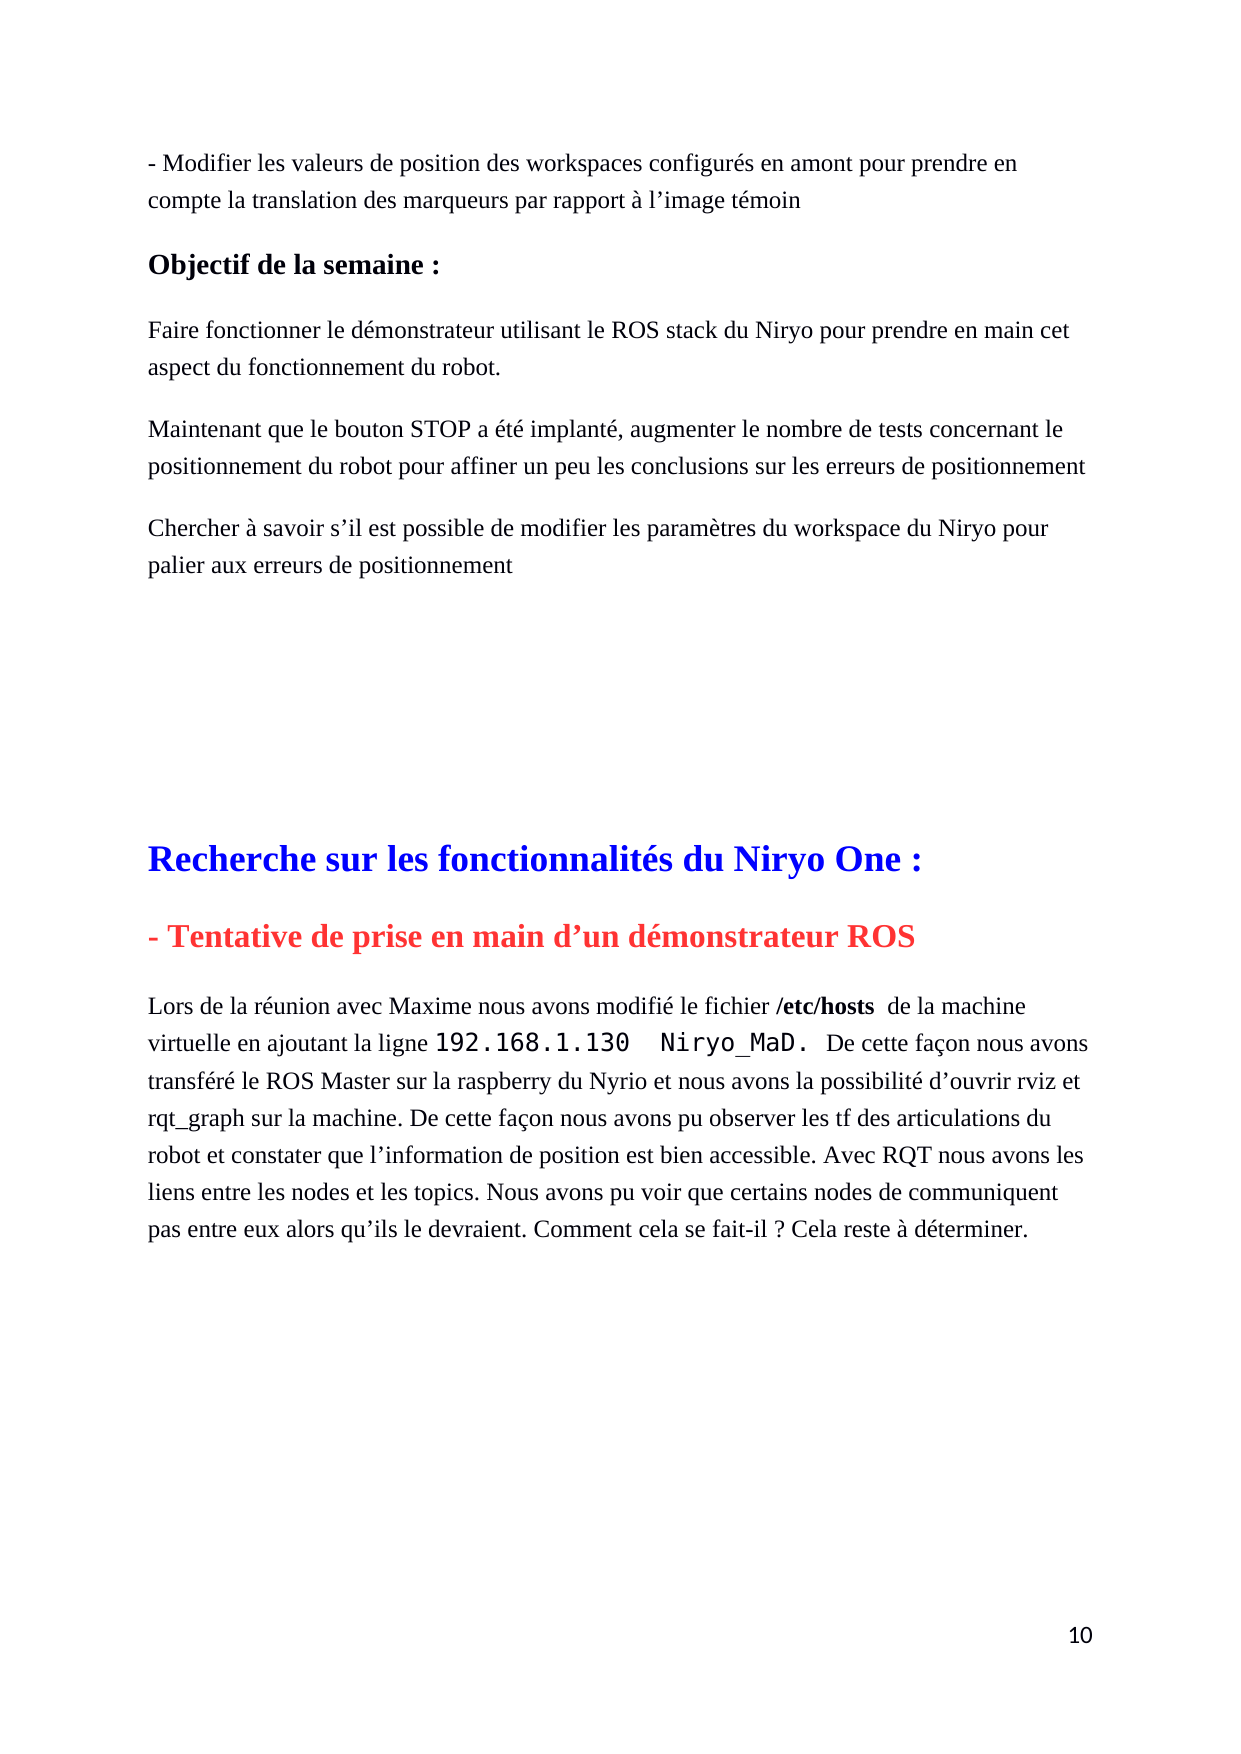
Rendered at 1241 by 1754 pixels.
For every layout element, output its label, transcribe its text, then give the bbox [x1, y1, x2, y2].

text Faire fonctionner le démonstrateur utilisant le ROS stack du Niryo pour prendre en main cet aspect du fonctionnement du robot. [148, 315, 1092, 381]
text Objectif de la semaine : [148, 247, 1092, 280]
text Lors de la réunion avec Maxime nous avons modifié le fichier /etc/hosts de la machine virtuelle en ajoutant la ligne 192.168.1.130 Niryo_MaD. De cette façon nous avons transféré le ROS Master sur la raspberry du Nyrio et nous avons la possibilité d’ouvrir rviz et rqt_graph sur la machine. De cette façon nous avons pu observer les tf des articulations du robot et constater que l’information de position est bien accessible. Avec RQT nous avons les liens entre les nodes et les topics. Nous avons pu voir que certains nodes de communiquent pas entre eux alors qu’ils le devraient. Comment cela se fait-il ? Cela reste à déterminer. [148, 991, 1092, 1243]
text - Tentative de prise en main d’un démonstrateur ROS [148, 917, 1092, 955]
text - Modifier les valeurs de position des workspaces configurés en amont pour prendre en compte la translation des marqueurs par rapport à l’image témoin [148, 148, 1092, 213]
text Recherche sur les fonctionnalités du Niryo One : [148, 836, 1092, 879]
text Maintenant que le bouton STOP a été implanté, augmenter le nombre de tests concernant le positionnement du robot pour affiner un peu les conclusions sur les erreurs de positionnement [148, 414, 1092, 480]
text Chercher à savoir s’il est possible de modifier les paramètres du workspace du Niryo pour palier aux erreurs de positionnement [148, 513, 1092, 579]
